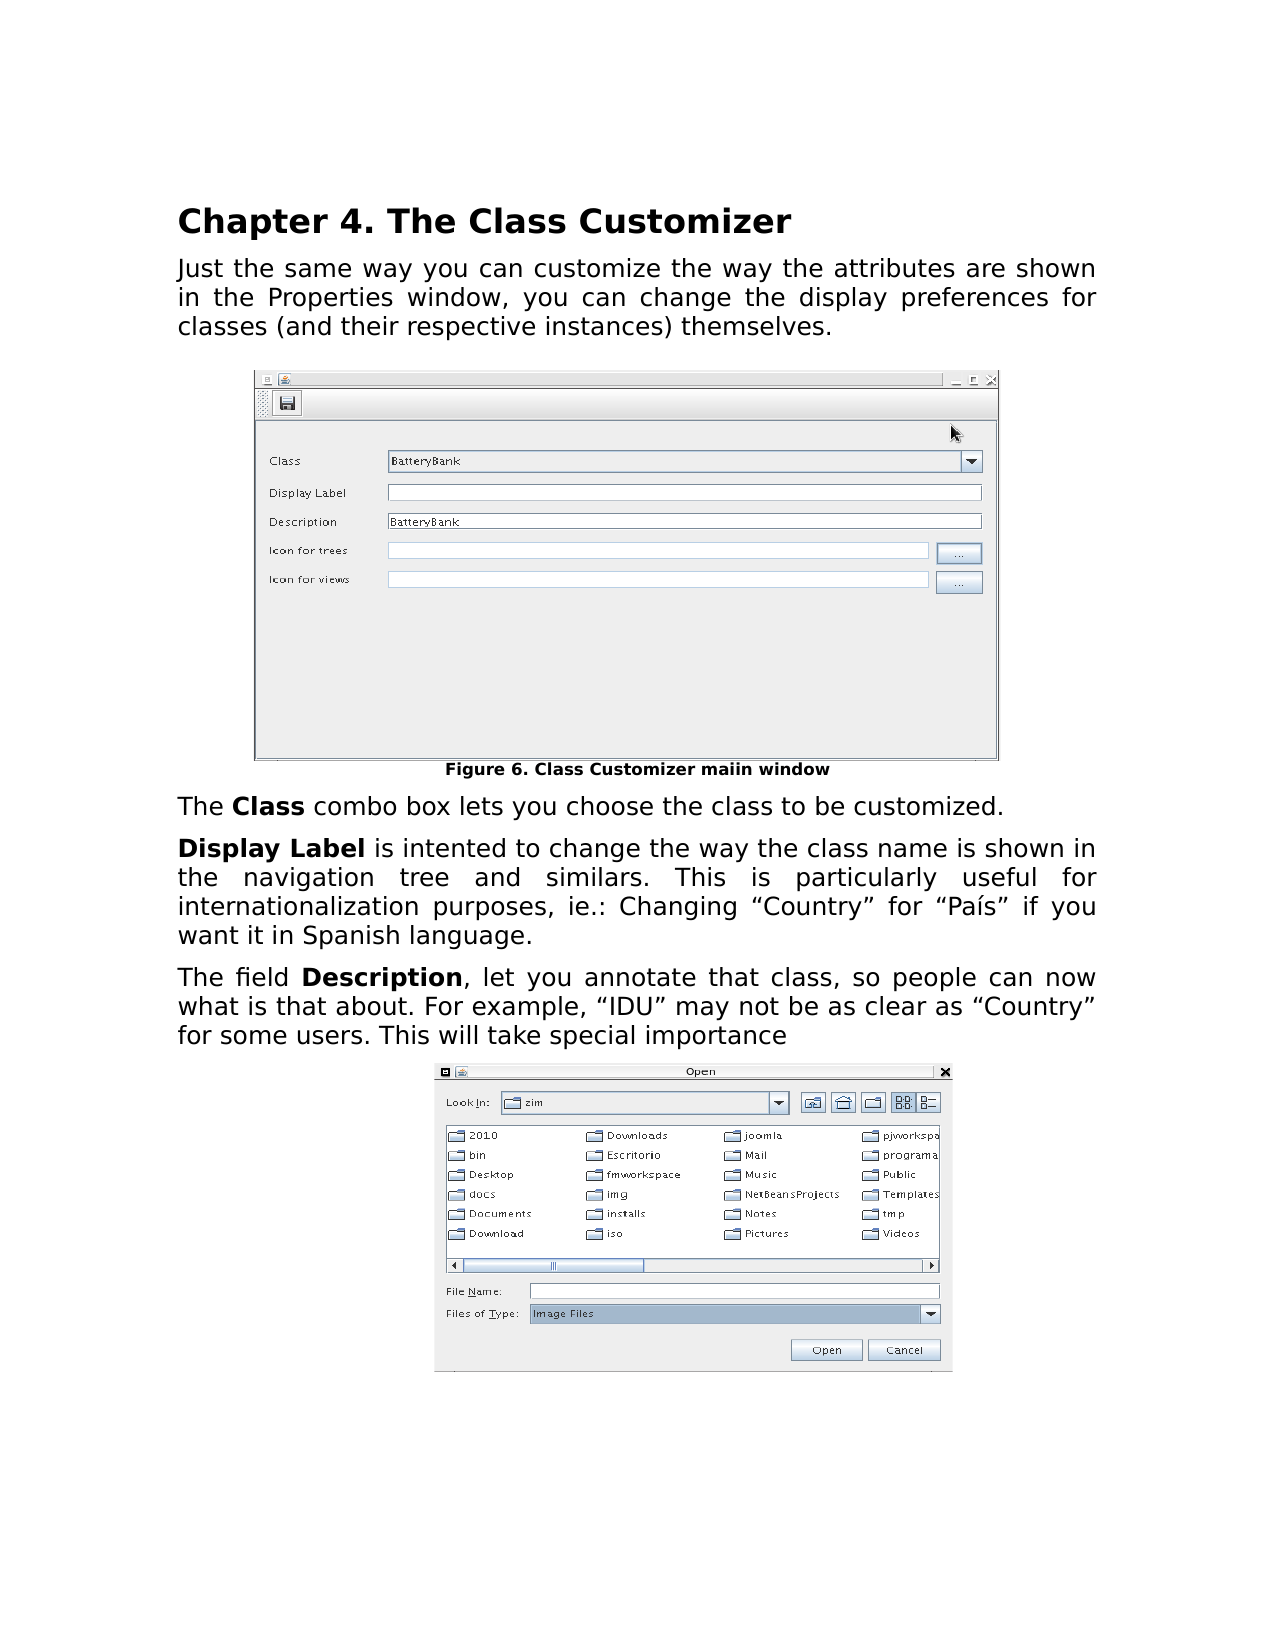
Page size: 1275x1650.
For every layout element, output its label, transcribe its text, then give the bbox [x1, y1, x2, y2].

text The field Description, let you annotate that class, so people can now what is that about. For example, “IDU” may not be as clear as “Country” for some users. This will take special importance [177, 963, 1098, 1051]
picture [434, 1063, 953, 1372]
text Just the same way you can customize the way the attributes are shown in the Properties window, you can change the display preferences for classes (and their respective instances) themselves. [177, 254, 1098, 341]
text Figure 6. Class Customizer maiin window [177, 354, 1098, 780]
subtitle Chapter 4. The Class Customizer [177, 202, 1098, 241]
text The Class combo box lets you choose the class to be customized. [177, 792, 1098, 821]
text Display Label is intented to change the way the class name is shown in the navigation tree and similars. This is particularly useful for internationalization purposes, ie.: Changing “Country” for “País” if you want it in Spanish language. [177, 834, 1098, 951]
picture [253, 370, 1001, 761]
